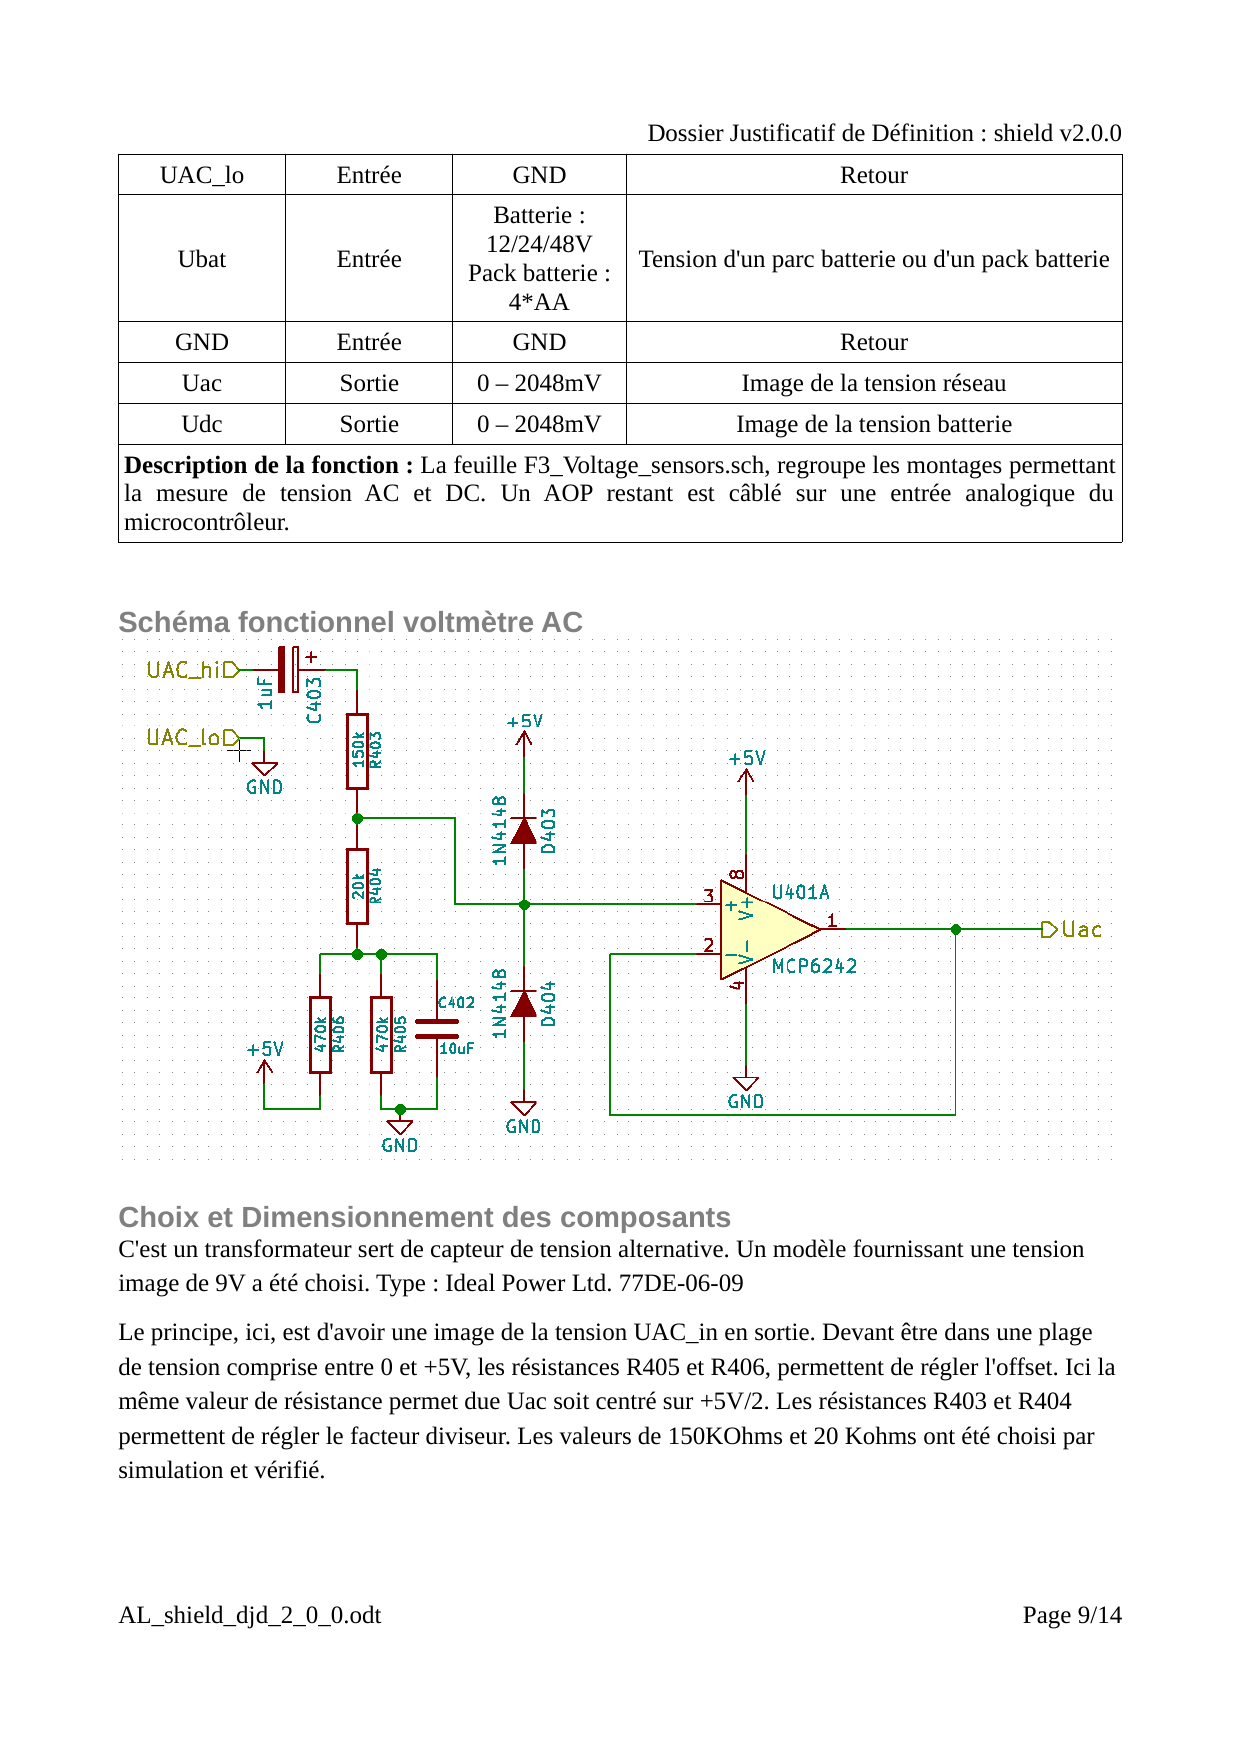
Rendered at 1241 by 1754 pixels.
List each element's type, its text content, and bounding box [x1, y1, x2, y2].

table_cell Udc [119, 404, 285, 443]
table_cell GND [119, 322, 285, 362]
table_cell Sortie [286, 363, 452, 403]
table_cell Uac [119, 363, 285, 403]
table_cell Retour [627, 322, 1122, 362]
table_cell Tension d'un parc batterie ou d'un pack batterie [627, 195, 1122, 321]
table_cell Retour [627, 155, 1122, 194]
table_cell Entrée [286, 155, 452, 194]
table_cell 0 – 2048mV [453, 404, 626, 443]
subtitle Schéma fonctionnel voltmètre AC [118, 605, 1122, 638]
table_cell Batterie : 12/24/48V Pack batterie : 4*AA [453, 195, 626, 321]
table_cell UAC_lo [119, 155, 285, 194]
table_cell GND [453, 155, 626, 194]
text C'est un transformateur sert de capteur de tension alternative. Un modèle fournissant une tension image de 9V a été choisi. Type : Ideal Power Ltd. 77DE-06-09 [118, 1234, 1122, 1297]
table_cell Entrée [286, 195, 452, 321]
table_cell 0 – 2048mV [453, 363, 626, 403]
table_cell GND [453, 322, 626, 362]
table_cell Entrée [286, 322, 452, 362]
table_cell Ubat [119, 195, 285, 321]
table_cell Description de la fonction : La feuille F3_Voltage_sensors.sch, regroupe les montages permettant la mesure de tension AC et DC. Un AOP restant est câblé sur une entrée analogique du microcontrôleur. [119, 445, 1122, 542]
subtitle Choix et Dimensionnement des composants [118, 1200, 1122, 1234]
table_cell Image de la tension batterie [627, 404, 1122, 443]
text Le principe, ici, est d'avoir une image de la tension UAC_in en sortie. Devant être dans une plage de tension comprise entre 0 et +5V, les résistances R405 et R406, permettent de régler l'offset. Ici la même valeur de résistance permet due Uac soit centré sur +5V/2. Les résistances R403 et R404 permettent de régler le facteur diviseur. Les valeurs de 150KOhms et 20 Kohms ont été choisi par simulation et vérifié. [118, 1317, 1122, 1484]
table_cell Sortie [286, 404, 452, 443]
table_cell Image de la tension réseau [627, 363, 1122, 403]
